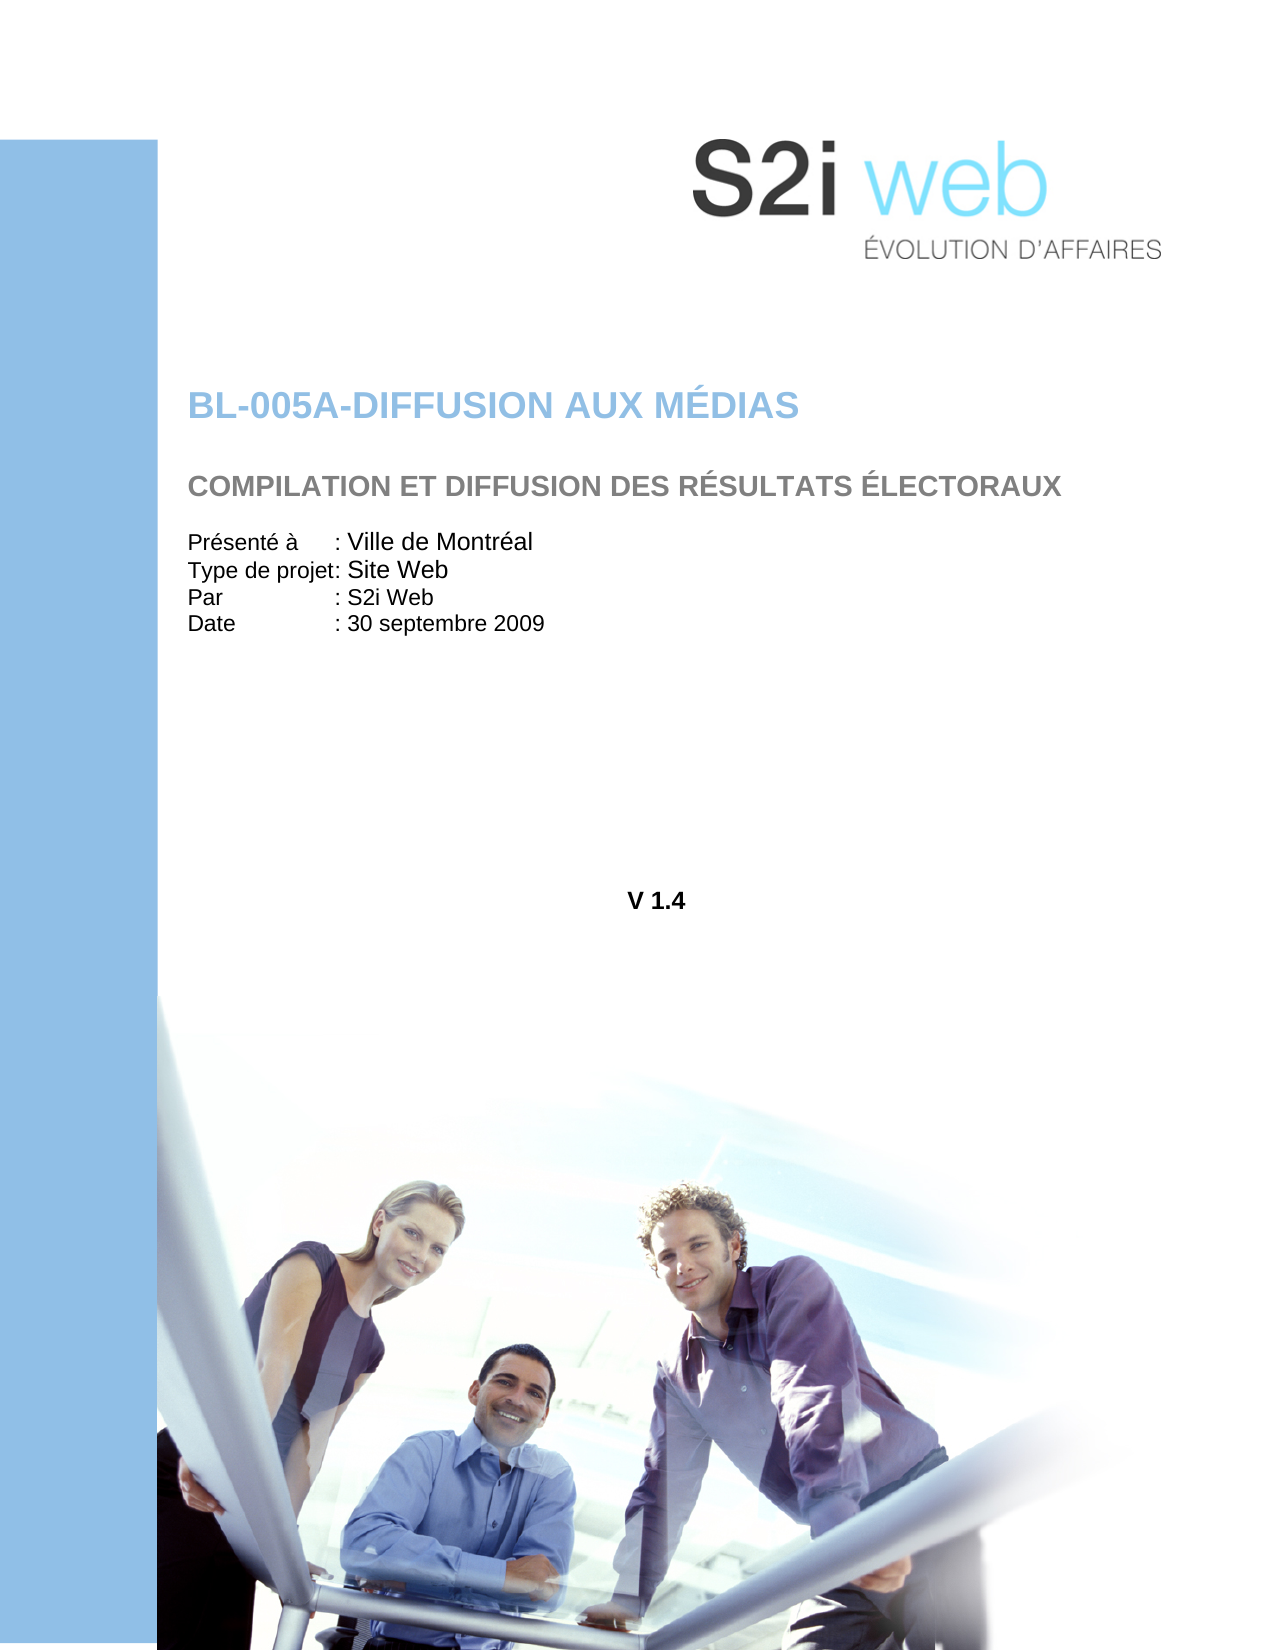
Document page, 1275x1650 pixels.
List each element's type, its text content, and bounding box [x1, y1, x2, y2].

text Par : S2i Web Date : 30 septembre 2009 [187, 584, 1125, 637]
text BL-005a-Diffusion aux médias [187, 383, 1125, 426]
text V 1.4 [187, 886, 1125, 915]
picture [693, 139, 1161, 259]
text Compilation et Diffusion des résultats électoraux [187, 469, 1125, 503]
text Présenté à : Ville de Montréal Type de projet : Site Web [187, 527, 1125, 584]
picture [157, 996, 1196, 1650]
